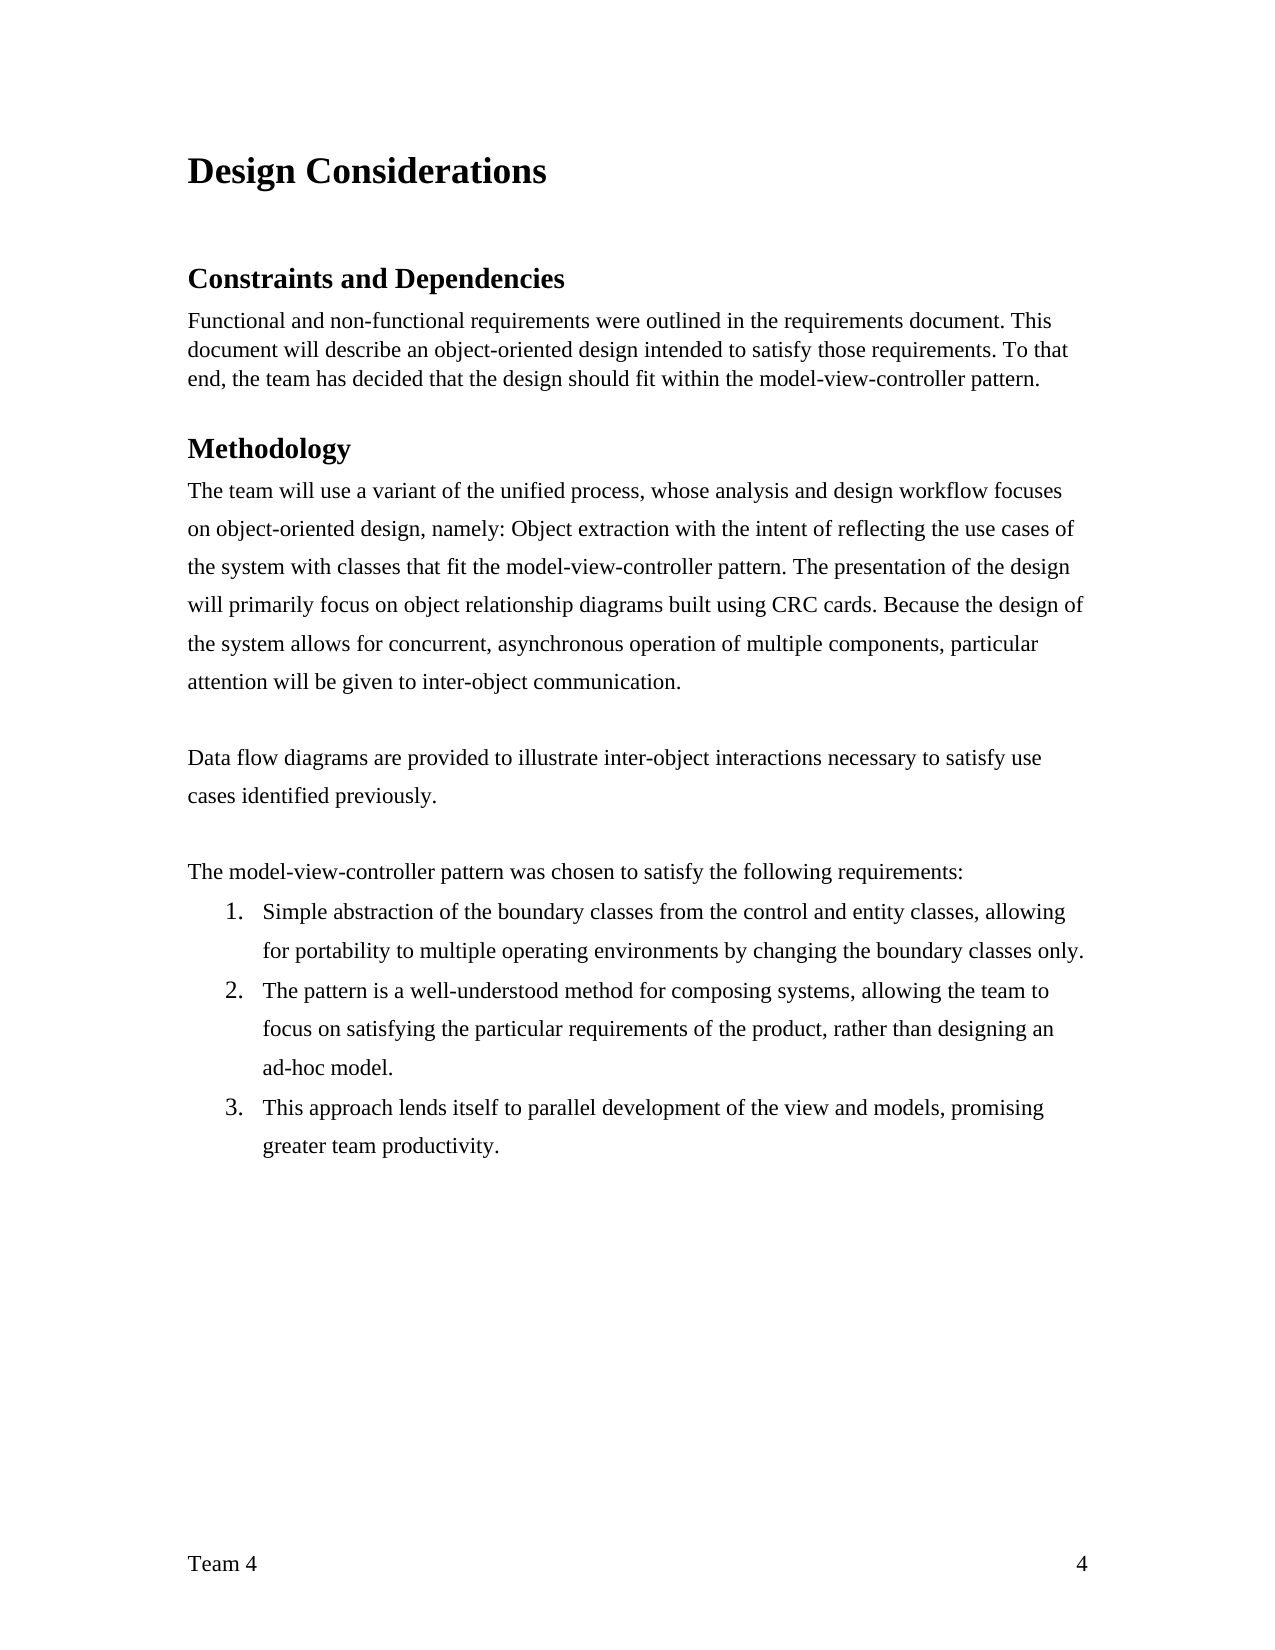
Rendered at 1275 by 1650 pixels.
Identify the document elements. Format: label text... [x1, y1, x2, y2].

text Data flow diagrams are provided to illustrate inter-object interactions necessary to satisfy use cases identified previously. [187, 745, 1087, 808]
list Simple abstraction of the boundary classes from the control and entity classes, allowing for portability to multiple operating environments by changing the boundary classes only. [225, 897, 1087, 963]
list This approach lends itself to parallel development of the view and models, promising greater team productivity. [225, 1093, 1087, 1158]
subtitle Methodology [187, 433, 1087, 465]
text Functional and non-functional requirements were outlined in the requirements document. This document will describe an object-oriented design intended to satisfy those requirements. To that end, the team has decided that the design should fit within the model-view-controller pattern. [187, 308, 1087, 391]
text The model-view-controller pattern was chosen to satisfy the following requirements: [187, 859, 1087, 885]
subtitle Constraints and Dependencies [187, 262, 1087, 294]
list The pattern is a well-understood method for composing systems, allowing the team to focus on satisfying the particular requirements of the product, rather than designing an ad-hoc model. [225, 976, 1087, 1080]
subtitle Design Considerations [187, 150, 1087, 192]
text The team will use a variant of the unified process, whose analysis and design workflow focuses on object-oriented design, namely: Object extraction with the intent of reflecting the use cases of the system with classes that fit the model-view-controller pattern. The presentation of the design will primarily focus on object relationship diagrams built using CRC cards. Because the design of the system allows for concurrent, asynchronous operation of multiple components, particular attention will be given to inter-object communication. [187, 478, 1087, 694]
